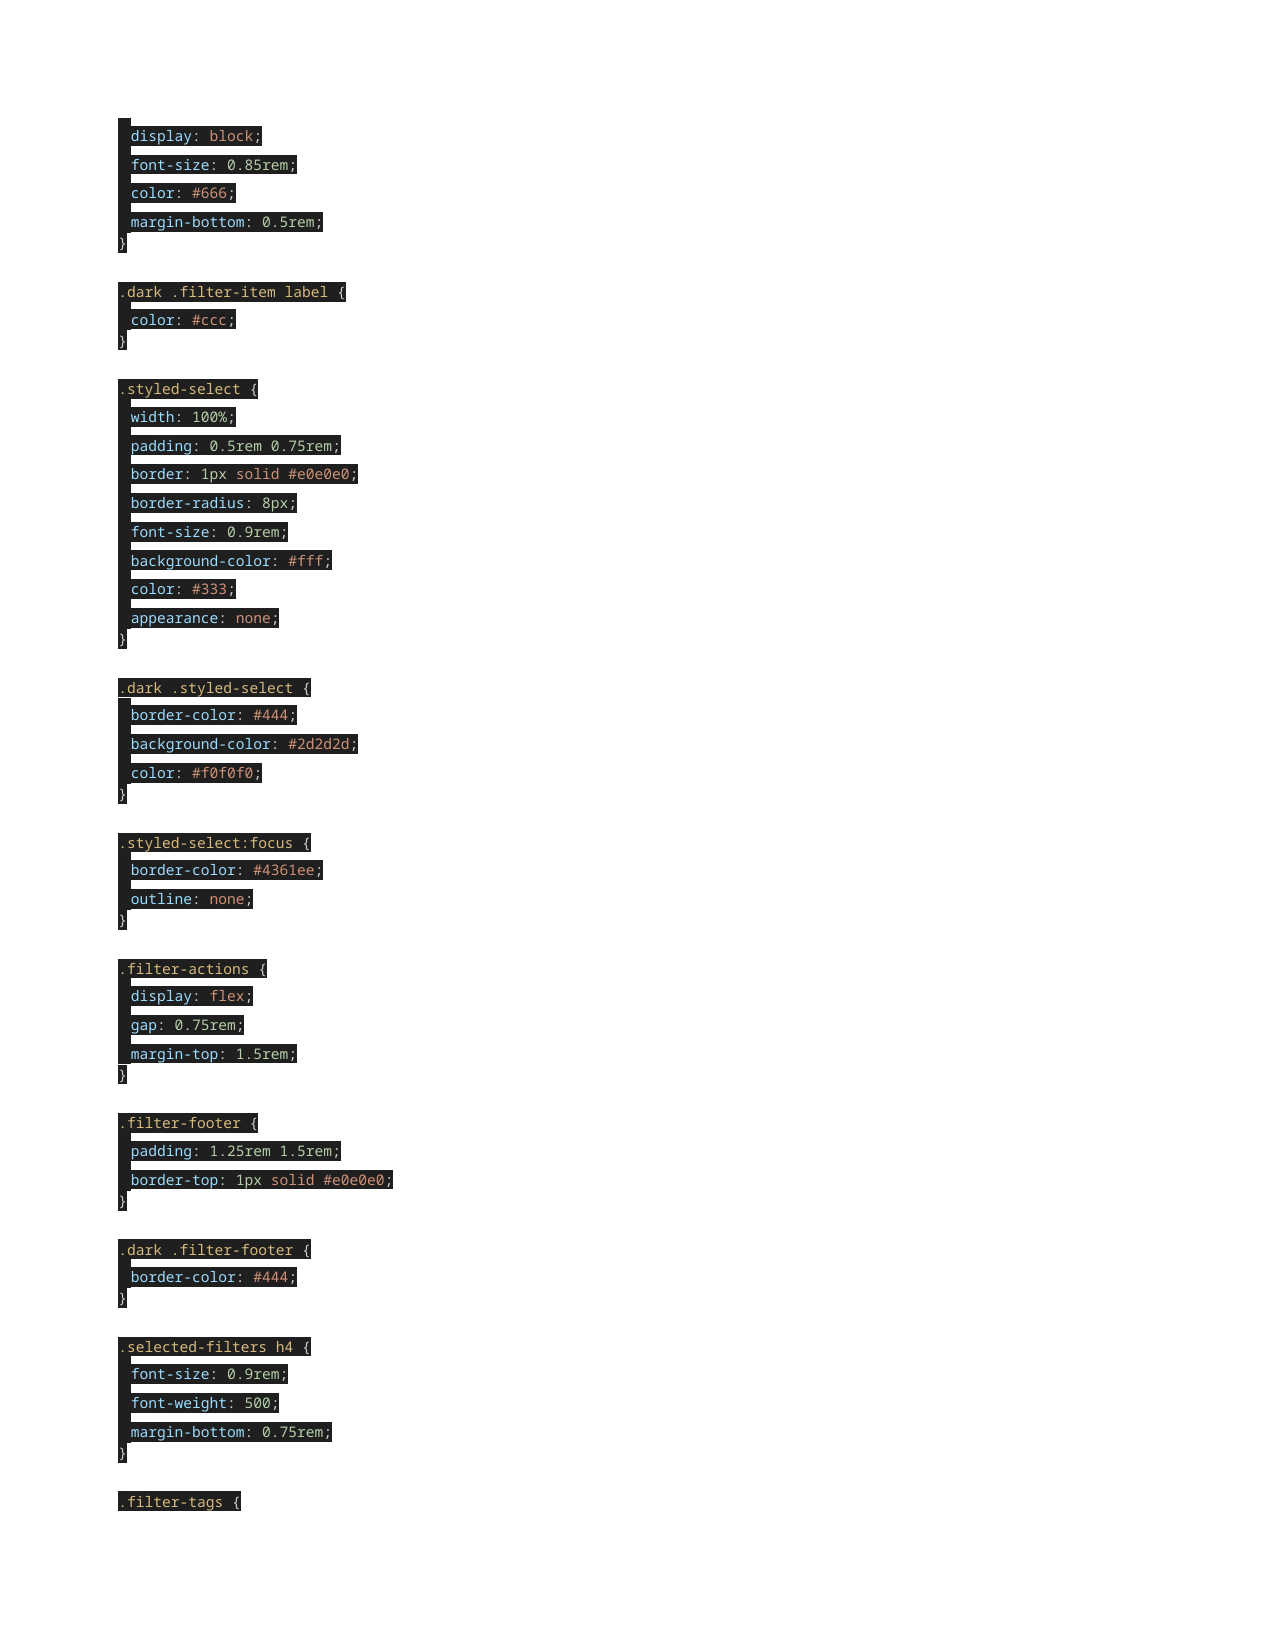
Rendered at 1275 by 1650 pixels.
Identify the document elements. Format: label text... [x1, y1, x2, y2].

text .dark .styled-select { [118, 678, 1157, 697]
text display: flex; [118, 978, 1157, 1007]
text font-weight: 500; [118, 1385, 1157, 1414]
text margin-bottom: 0.75rem; [118, 1414, 1157, 1443]
text font-size: 0.9rem; [118, 1356, 1157, 1385]
text appearance: none; [118, 600, 1157, 629]
text } [118, 629, 1157, 649]
text margin-bottom: 0.5rem; [118, 204, 1157, 233]
text padding: 0.5rem 0.75rem; [118, 428, 1157, 456]
text .styled-select { [118, 379, 1157, 399]
text border-color: #444; [118, 697, 1157, 726]
text border-radius: 8px; [118, 485, 1157, 514]
text } [118, 784, 1157, 804]
text border-color: #4361ee; [118, 852, 1157, 881]
text } [118, 1288, 1157, 1308]
text .filter-actions { [118, 958, 1157, 978]
text border-top: 1px solid #e0e0e0; [118, 1162, 1157, 1191]
text .dark .filter-item label { [118, 282, 1157, 302]
text color: #f0f0f0; [118, 755, 1157, 784]
text outline: none; [118, 881, 1157, 910]
text } [118, 1443, 1157, 1463]
text display: block; [118, 118, 1157, 147]
text .selected-filters h4 { [118, 1337, 1157, 1356]
text } [118, 233, 1157, 253]
text width: 100%; [118, 399, 1157, 428]
text color: #ccc; [118, 302, 1157, 330]
text background-color: #fff; [118, 543, 1157, 571]
text } [118, 1064, 1157, 1084]
text color: #333; [118, 571, 1157, 600]
text .styled-select:focus { [118, 832, 1157, 852]
text border: 1px solid #e0e0e0; [118, 456, 1157, 485]
text font-size: 0.9rem; [118, 514, 1157, 543]
text margin-top: 1.5rem; [118, 1036, 1157, 1064]
text background-color: #2d2d2d; [118, 726, 1157, 755]
text color: #666; [118, 176, 1157, 204]
text gap: 0.75rem; [118, 1007, 1157, 1036]
text } [118, 910, 1157, 930]
text border-color: #444; [118, 1259, 1157, 1288]
text .dark .filter-footer { [118, 1239, 1157, 1259]
text } [118, 330, 1157, 350]
text padding: 1.25rem 1.5rem; [118, 1133, 1157, 1162]
text .filter-footer { [118, 1113, 1157, 1133]
text } [118, 1191, 1157, 1211]
text font-size: 0.85rem; [118, 147, 1157, 176]
text .filter-tags { [118, 1491, 1157, 1511]
